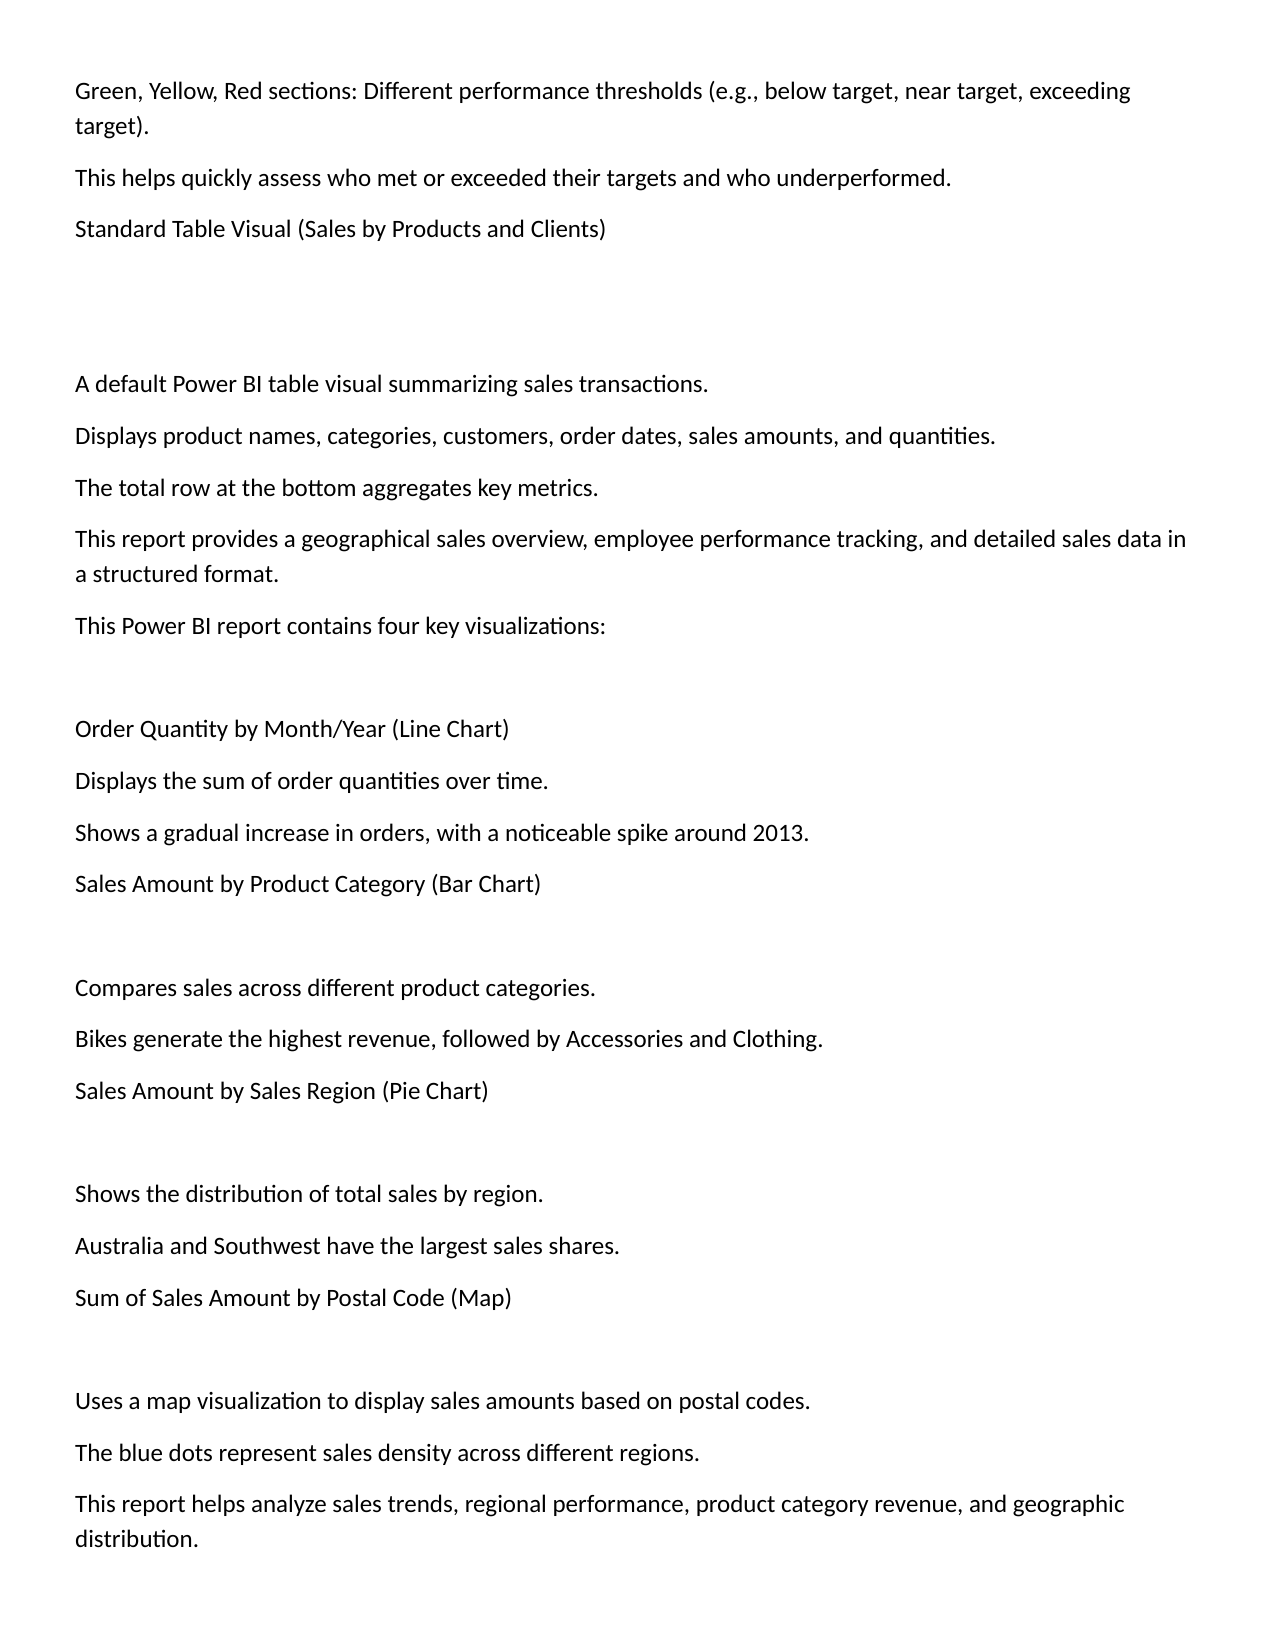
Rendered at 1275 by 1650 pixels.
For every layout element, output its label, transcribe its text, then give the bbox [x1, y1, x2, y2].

text Australia and Southwest have the largest sales shares. [75, 1230, 1200, 1261]
text This helps quickly assess who met or exceeded their targets and who underperformed. [75, 162, 1200, 192]
text The blue dots represent sales density across different regions. [75, 1437, 1200, 1467]
text The total row at the bottom aggregates key metrics. [75, 472, 1200, 502]
text Sales Amount by Product Category (Bar Chart) [75, 868, 1200, 899]
text Shows the distribution of total sales by region. [75, 1178, 1200, 1209]
text Displays the sum of order quantities over time. [75, 765, 1200, 796]
text Order Quantity by Month/Year (Line Chart) [75, 713, 1200, 744]
text Bikes generate the highest revenue, followed by Accessories and Clothing. [75, 1023, 1200, 1054]
text Standard Table Visual (Sales by Products and Clients) [75, 213, 1200, 244]
text This report helps analyze sales trends, regional performance, product category revenue, and geographic distribution. [75, 1488, 1200, 1554]
text Uses a map visualization to display sales amounts based on postal codes. [75, 1385, 1200, 1416]
text A default Power BI table visual summarizing sales transactions. [75, 368, 1200, 399]
text This report provides a geographical sales overview, employee performance tracking, and detailed sales data in a structured format. [75, 523, 1200, 589]
text Green, Yellow, Red sections: Different performance thresholds (e.g., below target, near target, exceeding target). [75, 75, 1200, 141]
text Shows a gradual increase in orders, with a noticeable spike around 2013. [75, 817, 1200, 847]
text Sales Amount by Sales Region (Pie Chart) [75, 1075, 1200, 1106]
text Compares sales across different product categories. [75, 972, 1200, 1002]
text Displays product names, categories, customers, order dates, sales amounts, and quantities. [75, 420, 1200, 451]
text This Power BI report contains four key visualizations: [75, 610, 1200, 641]
text Sum of Sales Amount by Postal Code (Map) [75, 1282, 1200, 1312]
